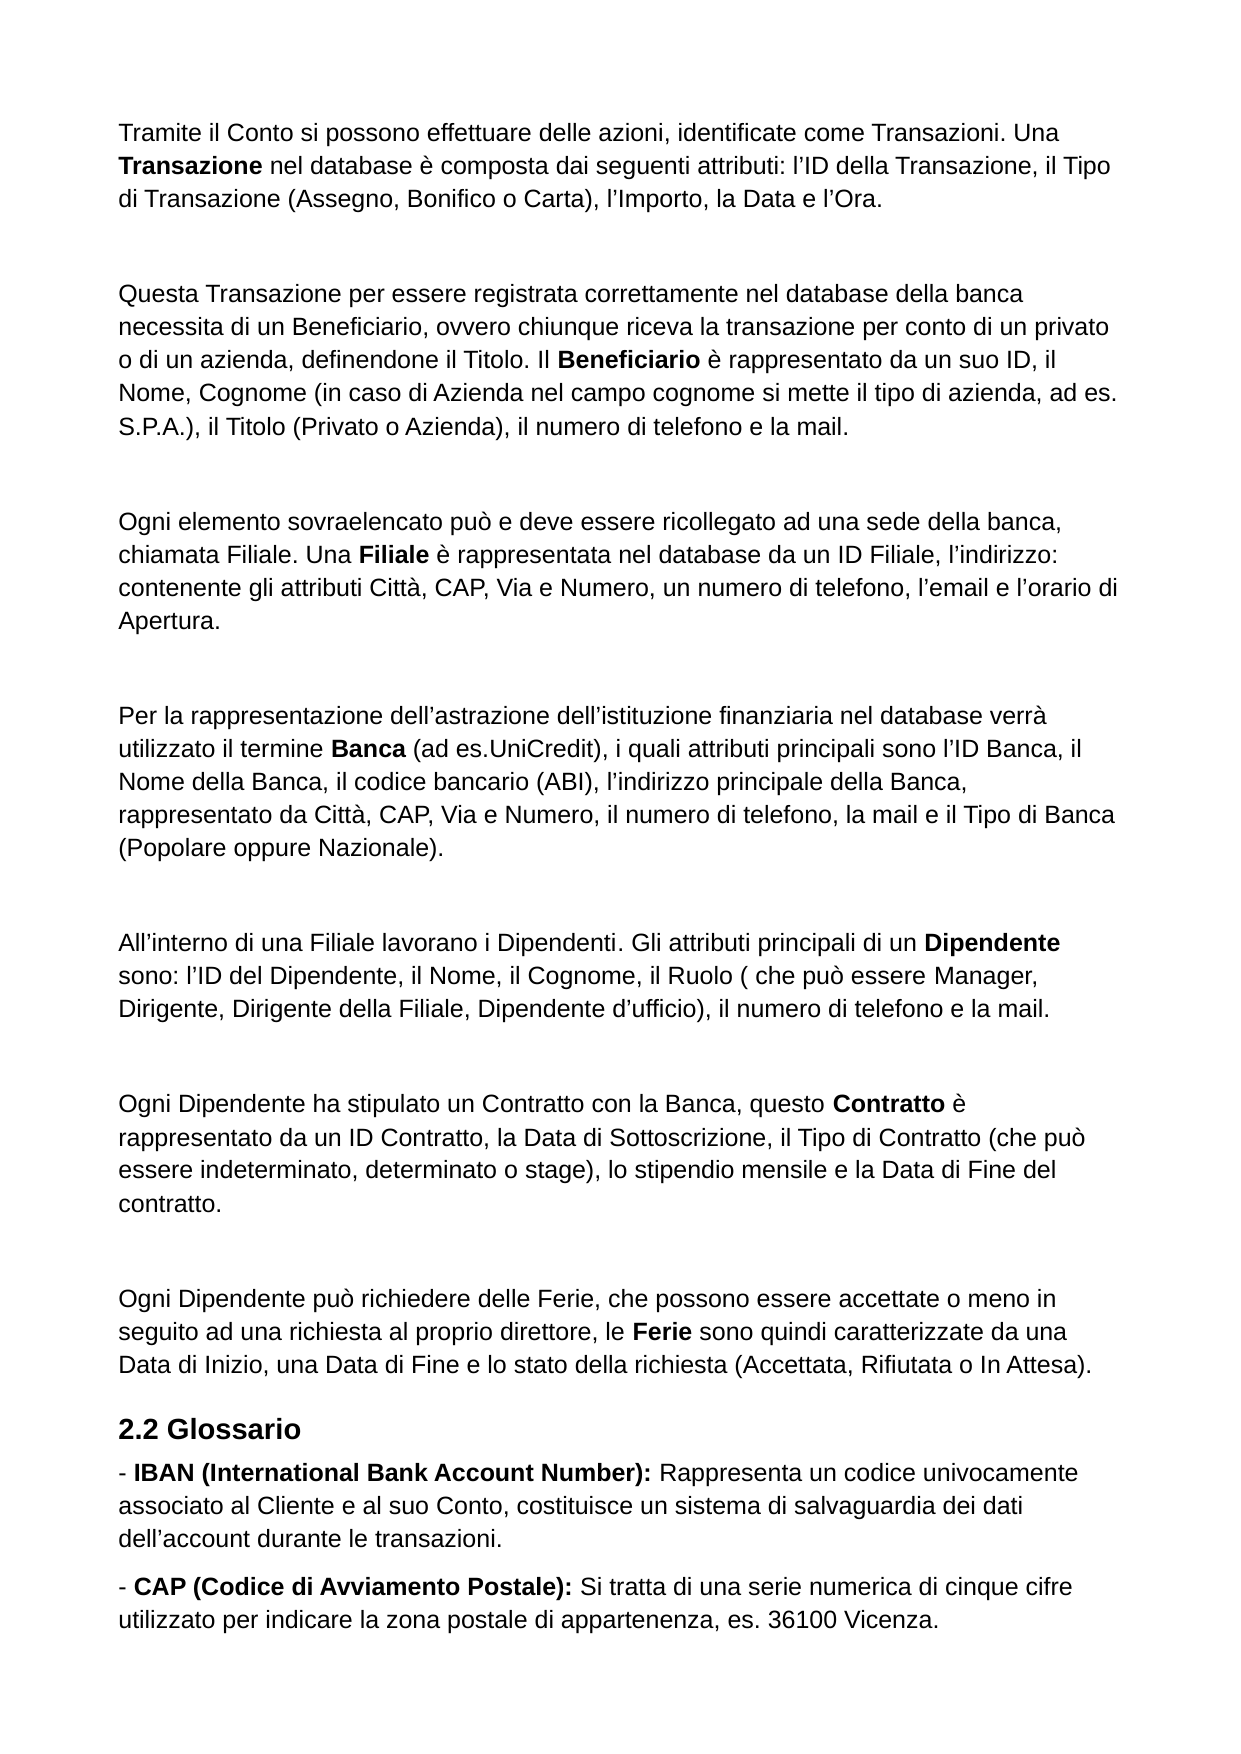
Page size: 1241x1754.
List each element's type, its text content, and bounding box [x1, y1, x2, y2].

text Ogni elemento sovraelencato può e deve essere ricollegato ad una sede della banca, chiamata Filiale. Una Filiale è rappresentata nel database da un ID Filiale, l’indirizzo: contenente gli attributi Città, CAP, Via e Numero, un numero di telefono, l’email e l’orario di Apertura. [118, 507, 1122, 634]
text - CAP (Codice di Avviamento Postale): Si tratta di una serie numerica di cinque cifre utilizzato per indicare la zona postale di appartenenza, es. 36100 Vicenza. [118, 1572, 1122, 1633]
text Per la rappresentazione dell’astrazione dell’istituzione finanziaria nel database verrà utilizzato il termine Banca (ad es.UniCredit), i quali attributi principali sono l’ID Banca, il Nome della Banca, il codice bancario (ABI), l’indirizzo principale della Banca, rappresentato da Città, CAP, Via e Numero, il numero di telefono, la mail e il Tipo di Banca (Popolare oppure Nazionale). [118, 701, 1122, 862]
text Questa Transazione per essere registrata correttamente nel database della banca necessita di un Beneficiario, ovvero chiunque riceva la transazione per conto di un privato o di un azienda, definendone il Titolo. Il Beneficiario è rappresentato da un suo ID, il Nome, Cognome (in caso di Azienda nel campo cognome si mette il tipo di azienda, ad es. S.P.A.), il Titolo (Privato o Azienda), il numero di telefono e la mail. [118, 279, 1122, 440]
text Ogni Dipendente può richiedere delle Ferie, che possono essere accettate o meno in seguito ad una richiesta al proprio direttore, le Ferie sono quindi caratterizzate da una Data di Inizio, una Data di Fine e lo stato della richiesta (Accettata, Rifiutata o In Attesa). [118, 1284, 1122, 1378]
text Tramite il Conto si possono effettuare delle azioni, identificate come Transazioni. Una Transazione nel database è composta dai seguenti attributi: l’ID della Transazione, il Tipo di Transazione (Assegno, Bonifico o Carta), l’Importo, la Data e l’Ora. [118, 118, 1122, 213]
text - IBAN (International Bank Account Number): Rappresenta un codice univocamente associato al Cliente e al suo Conto, costituisce un sistema di salvaguardia dei dati dell’account durante le transazioni. [118, 1458, 1122, 1553]
text Ogni Dipendente ha stipulato un Contratto con la Banca, questo Contratto è rappresentato da un ID Contratto, la Data di Sottoscrizione, il Tipo di Contratto (che può essere indeterminato, determinato o stage), lo stipendio mensile e la Data di Fine del contratto. [118, 1089, 1122, 1217]
text All’interno di una Filiale lavorano i Dipendenti. Gli attributi principali di un Dipendente sono: l’ID del Dipendente, il Nome, il Cognome, il Ruolo ( che può essere Manager, Dirigente, Dirigente della Filiale, Dipendente d’ufficio), il numero di telefono e la mail. [118, 928, 1122, 1023]
subtitle 2.2 Glossario [118, 1412, 1122, 1446]
